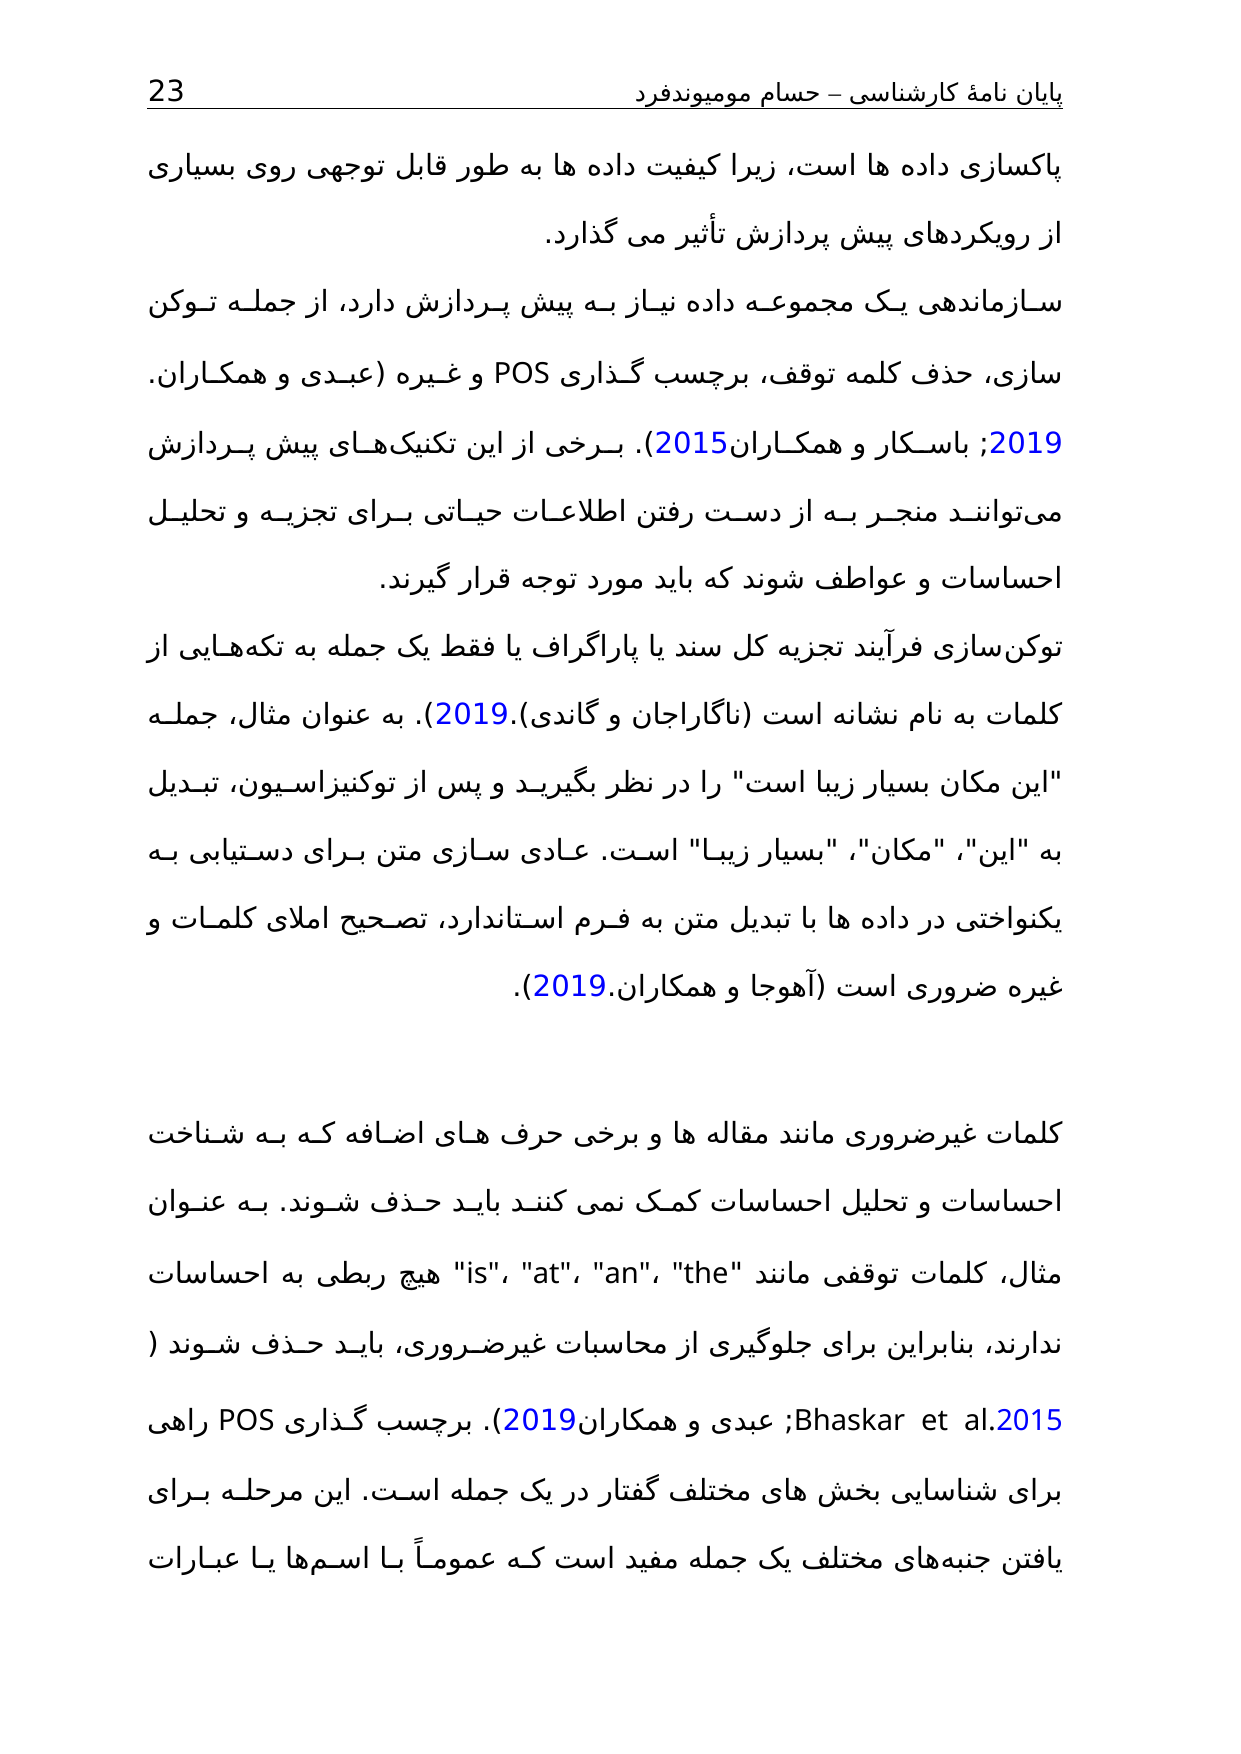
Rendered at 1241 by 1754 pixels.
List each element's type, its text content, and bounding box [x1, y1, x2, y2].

text توکن‌سازی فرآیند تجزیه کل سند یا پاراگراف یا فقط یک جمله به تکه‌هایی از کلمات به نام نشانه است (ناگاراجان و گاندی).2019). به عنوان مثال، جمله "این مکان بسیار زیبا است" را در نظر بگیرید و پس از توکنیزاسیون، تبدیل به "این"، "مکان"، "بسیار زیبا" است. عادی سازی متن برای دستیابی به یکنواختی در داده ها با تبدیل متن به فرم استاندارد، تصحیح املای کلمات و غیره ضروری است (آهوجا و همکاران.2019). [147, 630, 1063, 1003]
text سازماندهی یک مجموعه داده نیاز به پیش پردازش دارد، از جمله توکن سازی، حذف کلمه توقف، برچسب گذاری POS و غیره (عبدی و همکاران.2019; باسکار و همکاران2015). برخی از این تکنیک‌های پیش پردازش می‌توانند منجر به از دست رفتن اطلاعات حیاتی برای تجزیه و تحلیل احساسات و عواطف شوند که باید مورد توجه قرار گیرند. [147, 284, 1063, 596]
text در رسانه‌های اجتماعی، مردم معمولاً احساسات و عواطف خود را به روش‌هایی بدون زحمت بیان می‌کنند. در نتیجه، داده‌های به‌دست‌آمده از پست‌ها، ممیزی‌ها، نظرات، اظهارات و انتقادات این پلت‌فرم رسانه‌های اجتماعی بسیار ساختارمند نیستند و تجزیه و تحلیل احساسات و احساسات را برای ماشین‌ها دشوار می‌کنند. در نتیجه، پیش پردازش یک مرحله حیاتی در پاکسازی داده ها است، زیرا کیفیت داده ها به طور قابل توجهی روی بسیاری از رویکردهای پیش پردازش تأثیر می گذارد. [147, 148, 1063, 250]
text کلمات غیرضروری مانند مقاله ها و برخی حرف های اضافه که به شناخت احساسات و تحلیل احساسات کمک نمی کنند باید حذف شوند. به عنوان مثال، کلمات توقفی مانند "is"، "at"، "an"، "the" هیچ ربطی به احساسات ندارند، بنابراین برای جلوگیری از محاسبات غیرضروری، باید حذف شوند (Bhaskar et al.2015; عبدی و همکاران2019). برچسب گذاری POS راهی برای شناسایی بخش های مختلف گفتار در یک جمله است. این مرحله برای یافتن جنبه‌های مختلف یک جمله مفید است که عموماً با اسم‌ها یا عبارات اسمی توصیف می‌شوند در حالی که احساسات و عواطف با صفت‌ها منتقل می‌شوند (سان و همکاران.2017). [147, 1117, 1063, 1575]
